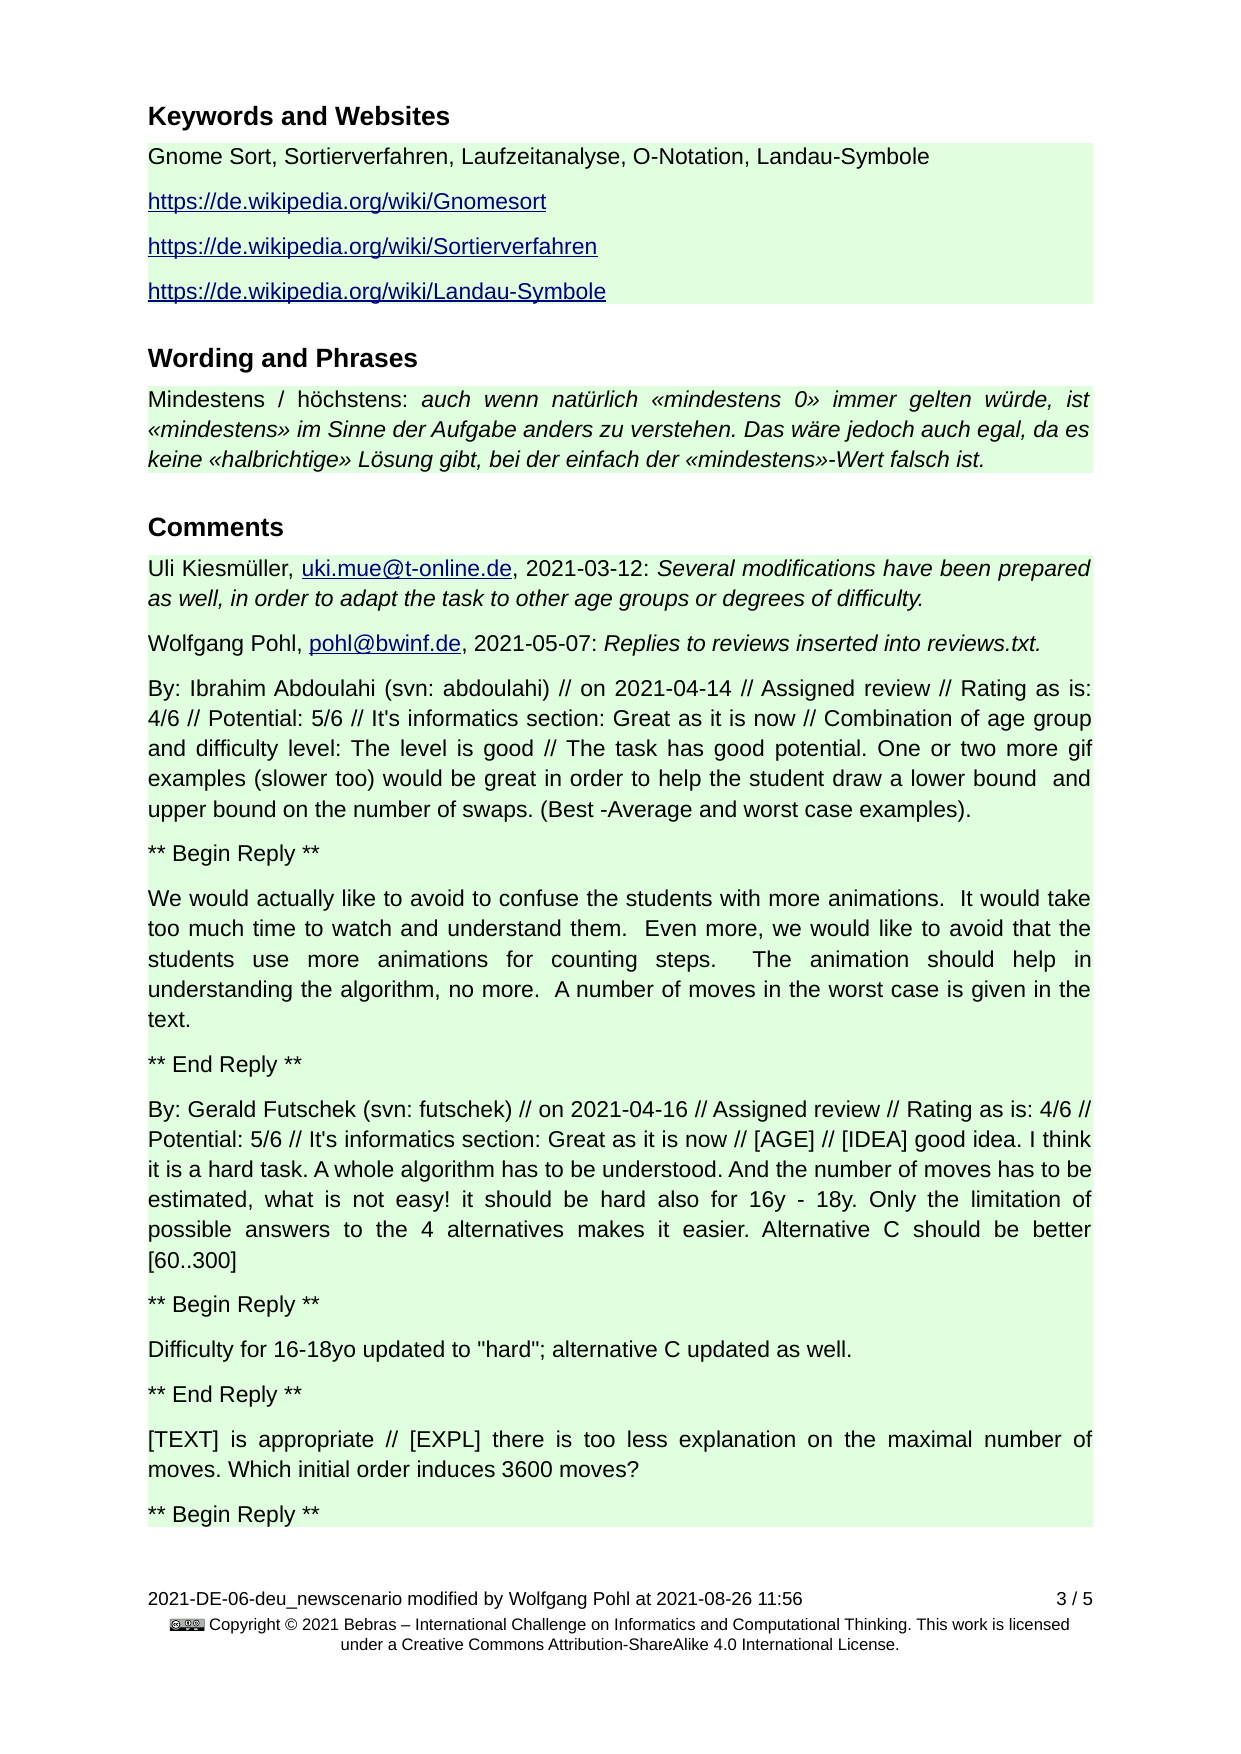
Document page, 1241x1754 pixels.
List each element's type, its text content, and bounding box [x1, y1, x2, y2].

subtitle Keywords and Websites [148, 100, 1093, 131]
text ** End Reply ** [148, 1051, 1093, 1077]
text By: Gerald Futschek (svn: futschek) // on 2021-04-16 // Assigned review // Rating as is: 4/6 // Potential: 5/6 // It's informatics section: Great as it is now // [AGE] // [IDEA] good idea. I think it is a hard task. A whole algorithm has to be understood. And the number of moves has to be estimated, what is not easy! it should be hard also for 16y - 18y. Only the limitation of possible answers to the 4 alternatives makes it easier. Alternative C should be better [60..300] [148, 1096, 1093, 1273]
text ** Begin Reply ** [148, 1291, 1093, 1318]
text ** Begin Reply ** [148, 840, 1093, 867]
text Difficulty for 16-18yo updated to "hard"; alternative C updated as well. [148, 1336, 1093, 1362]
text Mindestens / höchstens: auch wenn natürlich «mindestens 0» immer gelten würde, ist «mindestens» im Sinne der Aufgabe anders zu verstehen. Das wäre jedoch auch egal, da es keine «halbrichtige» Lösung gibt, bei der einfach der «mindestens»-Wert falsch ist. [148, 386, 1093, 473]
text ** Begin Reply ** [148, 1501, 1093, 1527]
text ** End Reply ** [148, 1381, 1093, 1407]
text Wolfgang Pohl, pohl@bwinf.de, 2021-05-07: Replies to reviews inserted into reviews.txt. [148, 630, 1093, 656]
text https://de.wikipedia.org/wiki/Gnomesort [148, 188, 1093, 214]
text [TEXT] is appropriate // [EXPL] there is too less explanation on the maximal number of moves. Which initial order induces 3600 moves? [148, 1426, 1093, 1482]
text By: Ibrahim Abdoulahi (svn: abdoulahi) // on 2021-04-14 // Assigned review // Rating as is: 4/6 // Potential: 5/6 // It's informatics section: Great as it is now // Combination of age group and difficulty level: The level is good // The task has good potential. One or two more gif examples (slower too) would be great in order to help the student draw a lower bound and upper bound on the number of swaps. (Best -Average and worst case examples). [148, 675, 1093, 822]
text https://de.wikipedia.org/wiki/Sortierverfahren [148, 233, 1093, 259]
text Uli Kiesmüller, uki.mue@t-online.de, 2021-03-12: Several modifications have been prepared as well, in order to adapt the task to other age groups or degrees of difficulty. [148, 555, 1093, 611]
subtitle Wording and Phrases [148, 343, 1093, 373]
text Gnome Sort, Sortierverfahren, Laufzeitanalyse, O-Notation, Landau-Symbole [148, 143, 1093, 169]
text https://de.wikipedia.org/wiki/Landau-Symbole [148, 278, 1093, 304]
subtitle Comments [148, 512, 1093, 542]
text We would actually like to avoid to confuse the students with more animations. It would take too much time to watch and understand them. Even more, we would like to avoid that the students use more animations for counting steps. The animation should help in understanding the algorithm, no more. A number of moves in the worst case is given in the text. [148, 885, 1093, 1032]
